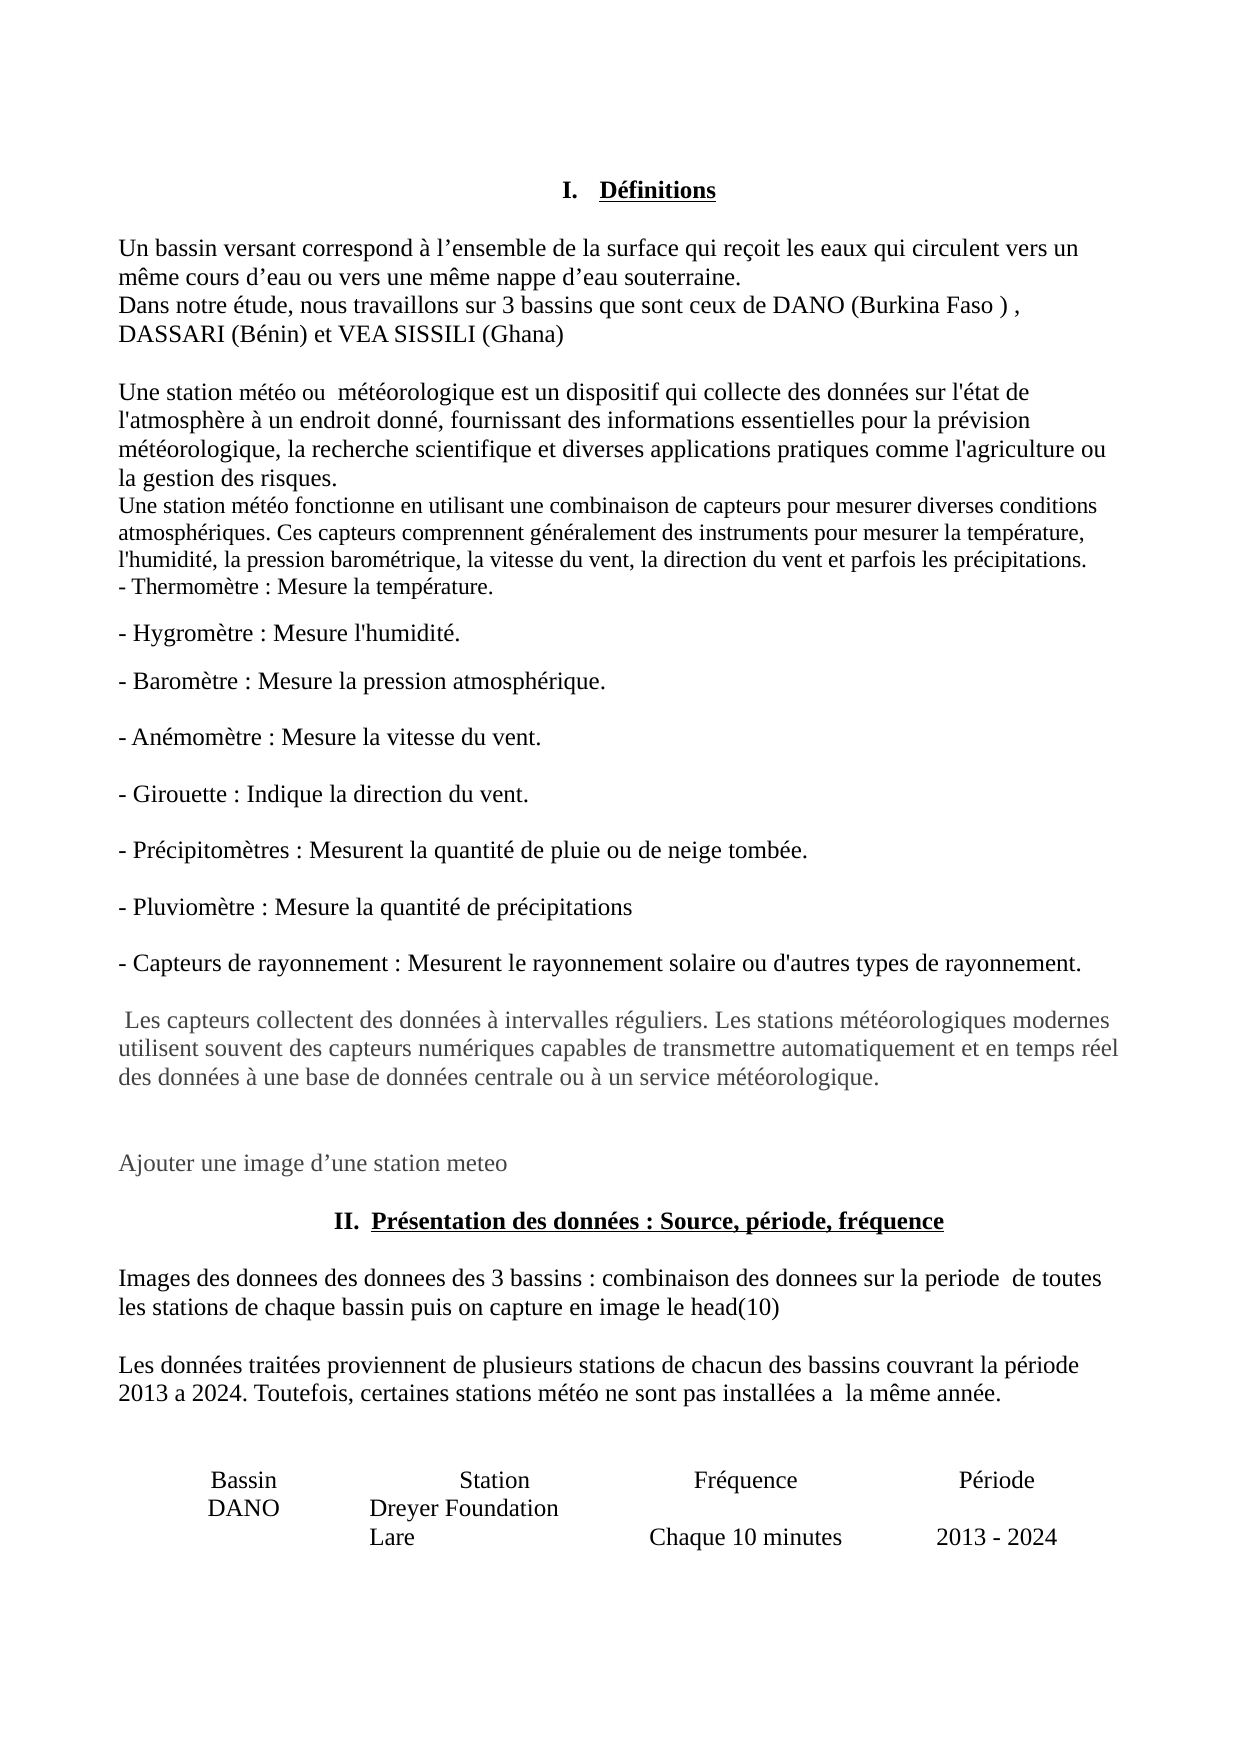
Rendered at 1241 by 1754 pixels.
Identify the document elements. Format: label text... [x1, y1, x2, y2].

list Présentation des données : Source, période, fréquence [156, 1206, 1122, 1235]
table_header Station [369, 1465, 620, 1493]
text - Girouette : Indique la direction du vent. [118, 779, 1122, 808]
list Définitions [156, 176, 1122, 204]
text - Précipitomètres : Mesurent la quantité de pluie ou de neige tombée. [118, 835, 1122, 864]
text Images des donnees des donnees des 3 bassins : combinaison des donnees sur la periode de toutes les stations de chaque bassin puis on capture en image le head(10) [118, 1263, 1122, 1321]
text - Anémomètre : Mesure la vitesse du vent. [118, 722, 1122, 751]
text - Hygromètre : Mesure l'humidité. [118, 618, 1122, 647]
table_cell Dreyer Foundation Lare [369, 1494, 620, 1551]
text Dans notre étude, nous travaillons sur 3 bassins que sont ceux de DANO (Burkina Faso ) , DASSARI (Bénin) et VEA SISSILI (Ghana) [118, 291, 1122, 348]
text Ajouter une image d’une station meteo [118, 1148, 1122, 1177]
text - Thermomètre : Mesure la température. [118, 573, 1122, 600]
table_header Fréquence [620, 1465, 871, 1493]
table_cell DANO [118, 1494, 369, 1551]
text Une station météo fonctionne en utilisant une combinaison de capteurs pour mesurer diverses conditions atmosphériques. Ces capteurs comprennent généralement des instruments pour mesurer la température, l'humidité, la pression barométrique, la vitesse du vent, la direction du vent et parfois les précipitations. [118, 492, 1122, 573]
table_header Période [871, 1465, 1122, 1493]
table_cell Chaque 10 minutes [620, 1494, 871, 1551]
table_header Bassin [118, 1465, 369, 1493]
text - Capteurs de rayonnement : Mesurent le rayonnement solaire ou d'autres types de rayonnement. [118, 948, 1122, 977]
text Une station météo ou météorologique est un dispositif qui collecte des données sur l'état de l'atmosphère à un endroit donné, fournissant des informations essentielles pour la prévision météorologique, la recherche scientifique et diverses applications pratiques comme l'agriculture ou la gestion des risques. [118, 377, 1122, 492]
table_cell 2013 - 2024 [871, 1494, 1122, 1551]
text - Pluviomètre : Mesure la quantité de précipitations [118, 892, 1122, 921]
text Les capteurs collectent des données à intervalles réguliers. Les stations météorologiques modernes utilisent souvent des capteurs numériques capables de transmettre automatiquement et en temps réel des données à une base de données centrale ou à un service météorologique. [118, 1005, 1122, 1091]
text - Baromètre : Mesure la pression atmosphérique. [118, 666, 1122, 695]
text Un bassin versant correspond à l’ensemble de la surface qui reçoit les eaux qui circulent vers un même cours d’eau ou vers une même nappe d’eau souterraine. [118, 233, 1122, 291]
text Les données traitées proviennent de plusieurs stations de chacun des bassins couvrant la période 2013 a 2024. Toutefois, certaines stations météo ne sont pas installées a la même année. [118, 1350, 1122, 1407]
